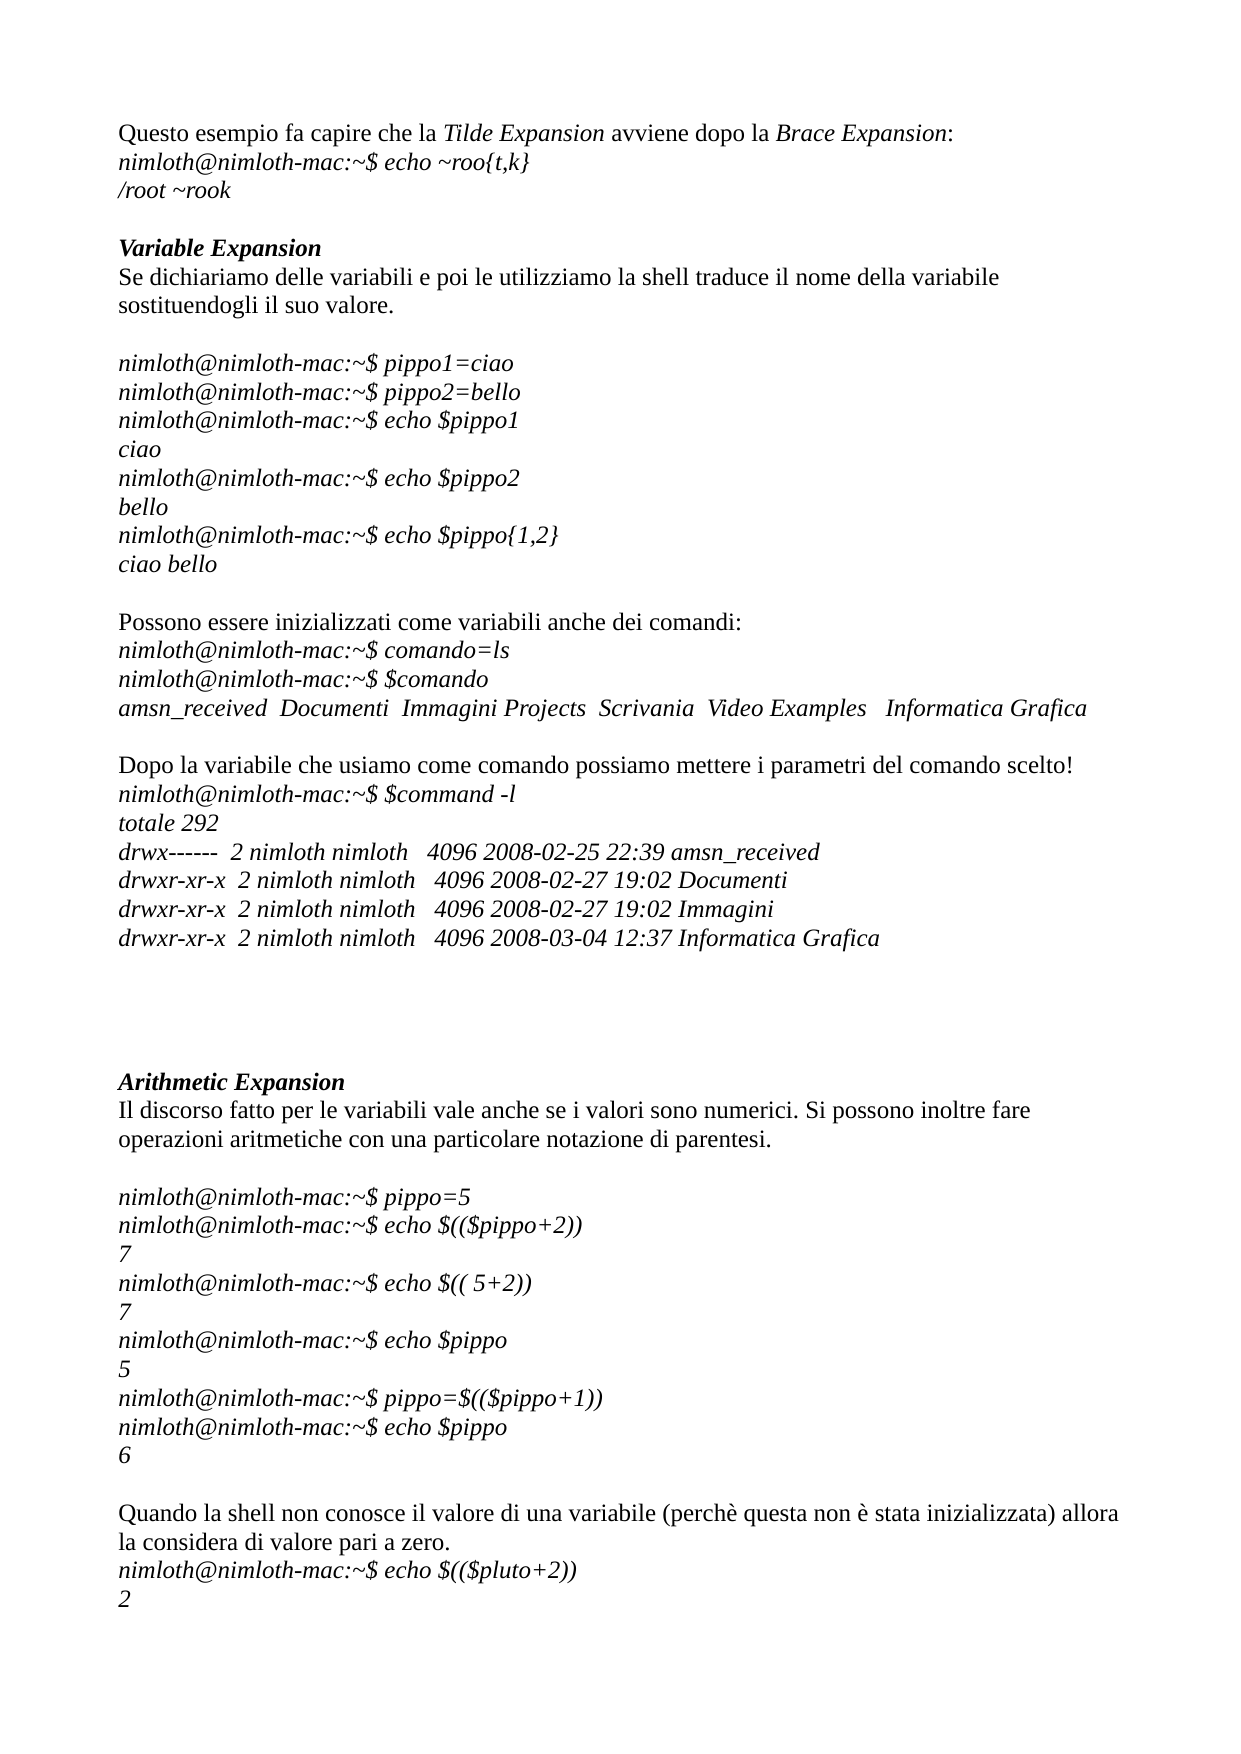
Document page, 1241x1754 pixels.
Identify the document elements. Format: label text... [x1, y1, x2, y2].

text amsn_received Documenti Immagini Projects Scrivania Video Examples Informatica Grafica [118, 693, 1122, 722]
text nimloth@nimloth-mac:~$ pippo=5 [118, 1182, 1122, 1211]
text Dopo la variabile che usiamo come comando possiamo mettere i parametri del comando scelto! [118, 751, 1122, 779]
text 7 [118, 1297, 1122, 1326]
text totale 292 [118, 808, 1122, 837]
text 6 [118, 1441, 1122, 1469]
text drwxr-xr-x 2 nimloth nimloth 4096 2008-02-27 19:02 Immagini [118, 894, 1122, 923]
text nimloth@nimloth-mac:~$ echo $(( 5+2)) [118, 1268, 1122, 1297]
text 7 [118, 1239, 1122, 1268]
text 5 [118, 1354, 1122, 1383]
text Quando la shell non conosce il valore di una variabile (perchè questa non è stata inizializzata) allora la considera di valore pari a zero. [118, 1498, 1122, 1556]
text Arithmetic Expansion [118, 1067, 1122, 1096]
text Variable Expansion [118, 233, 1122, 262]
text Questo esempio fa capire che la Tilde Expansion avviene dopo la Brace Expansion: [118, 118, 1122, 147]
text Il discorso fatto per le variabili vale anche se i valori sono numerici. Si possono inoltre fare operazioni aritmetiche con una particolare notazione di parentesi. [118, 1096, 1122, 1153]
text Possono essere inizializzati come variabili anche dei comandi: [118, 607, 1122, 636]
text nimloth@nimloth-mac:~$ echo $pippo1 [118, 406, 1122, 434]
text nimloth@nimloth-mac:~$ $command -l [118, 779, 1122, 808]
text nimloth@nimloth-mac:~$ echo $(($pluto+2)) [118, 1556, 1122, 1584]
text nimloth@nimloth-mac:~$ echo $pippo [118, 1412, 1122, 1441]
text nimloth@nimloth-mac:~$ echo $pippo{1,2} [118, 521, 1122, 549]
text Se dichiariamo delle variabili e poi le utilizziamo la shell traduce il nome della variabile sostituendogli il suo valore. [118, 262, 1122, 319]
text 2 [118, 1584, 1122, 1613]
text ciao [118, 434, 1122, 463]
text nimloth@nimloth-mac:~$ echo $pippo2 [118, 463, 1122, 492]
text /root ~rook [118, 176, 1122, 204]
text drwxr-xr-x 2 nimloth nimloth 4096 2008-03-04 12:37 Informatica Grafica [118, 923, 1122, 952]
text nimloth@nimloth-mac:~$ pippo1=ciao [118, 348, 1122, 377]
text ciao bello [118, 549, 1122, 578]
text nimloth@nimloth-mac:~$ echo ~roo{t,k} [118, 147, 1122, 176]
text bello [118, 492, 1122, 521]
text nimloth@nimloth-mac:~$ pippo=$(($pippo+1)) [118, 1383, 1122, 1412]
text nimloth@nimloth-mac:~$ echo $(($pippo+2)) [118, 1211, 1122, 1239]
text drwxr-xr-x 2 nimloth nimloth 4096 2008-02-27 19:02 Documenti [118, 866, 1122, 894]
text nimloth@nimloth-mac:~$ pippo2=bello [118, 377, 1122, 406]
text drwx------ 2 nimloth nimloth 4096 2008-02-25 22:39 amsn_received [118, 837, 1122, 866]
text nimloth@nimloth-mac:~$ comando=ls [118, 636, 1122, 664]
text nimloth@nimloth-mac:~$ $comando [118, 664, 1122, 693]
text nimloth@nimloth-mac:~$ echo $pippo [118, 1326, 1122, 1354]
